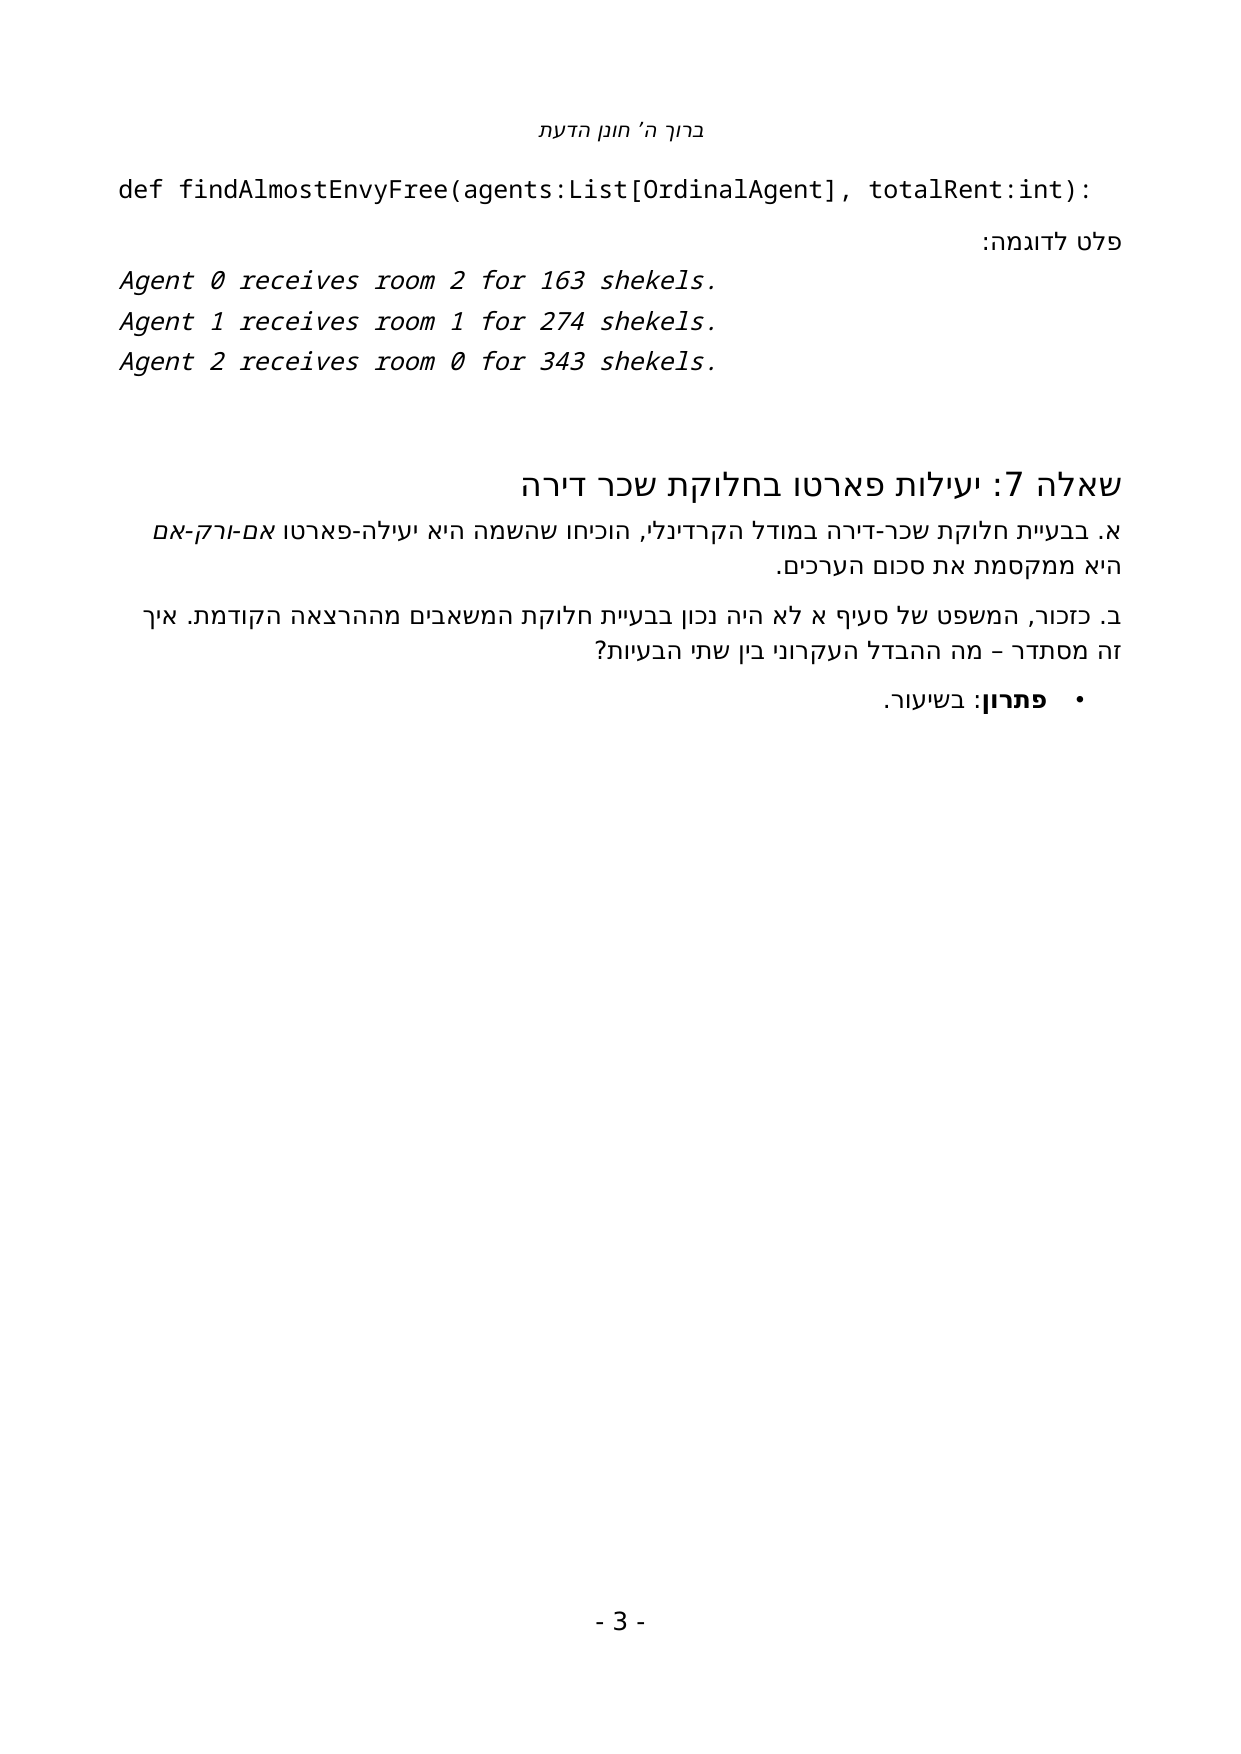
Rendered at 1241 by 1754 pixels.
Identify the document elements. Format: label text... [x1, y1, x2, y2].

text ב. כזכור, המשפט של סעיף א לא היה נכון בבעיית חלוקת המשאבים מההרצאה הקודמת. איך זה מסתדר – מה ההבדל העקרוני בין שתי הבעיות? [118, 601, 1122, 665]
list פתרון: בשיעור. [118, 686, 1084, 715]
text Agent 2 receives room 0 for 343 shekels. [118, 344, 1122, 378]
text def findAlmostEnvyFree(agents:List[OrdinalAgent], totalRent:int): [118, 172, 1122, 206]
text Agent 0 receives room 2 for 163 shekels. [118, 262, 1122, 296]
text Agent 1 receives room 1 for 274 shekels. [118, 303, 1122, 337]
subtitle שאלה 7: יעילות פארטו בחלוקת שכר דירה [118, 465, 1122, 504]
text א. בבעיית חלוקת שכר-דירה במודל הקרדינלי, הוכיחו שהשמה היא יעילה-פארטו אם-ורק-אם היא ממקסמת את סכום הערכים. [118, 517, 1122, 581]
text פלט לדוגמה: [118, 227, 1122, 256]
